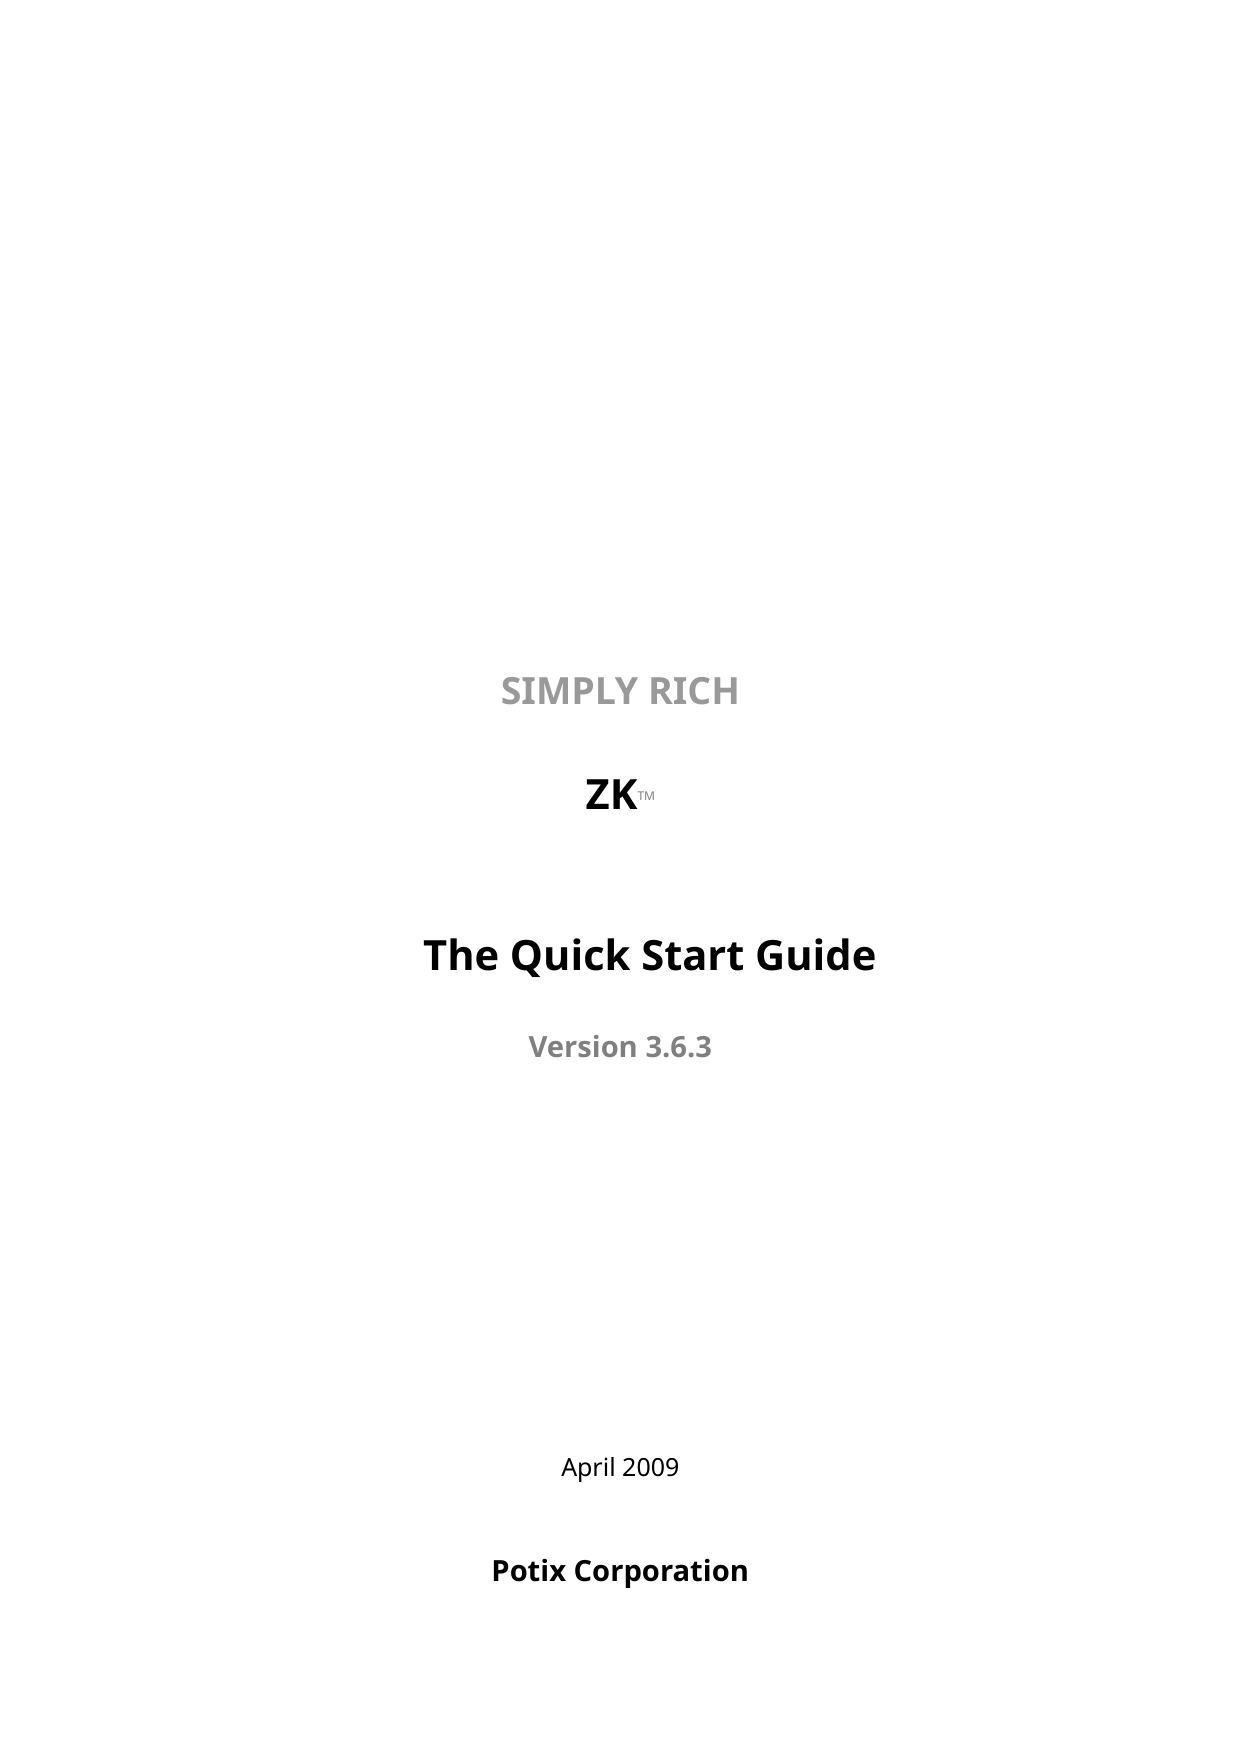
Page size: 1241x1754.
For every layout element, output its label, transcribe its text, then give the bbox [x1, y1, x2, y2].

title The Quick Start Guide [177, 926, 1122, 983]
text Potix Corporation [118, 1551, 1122, 1590]
text April 2009 [118, 1449, 1122, 1483]
text ZKTM [118, 765, 1122, 822]
subtitle Version 3.6.3 [118, 1026, 1122, 1066]
text SIMPLY RICH [118, 664, 1122, 715]
